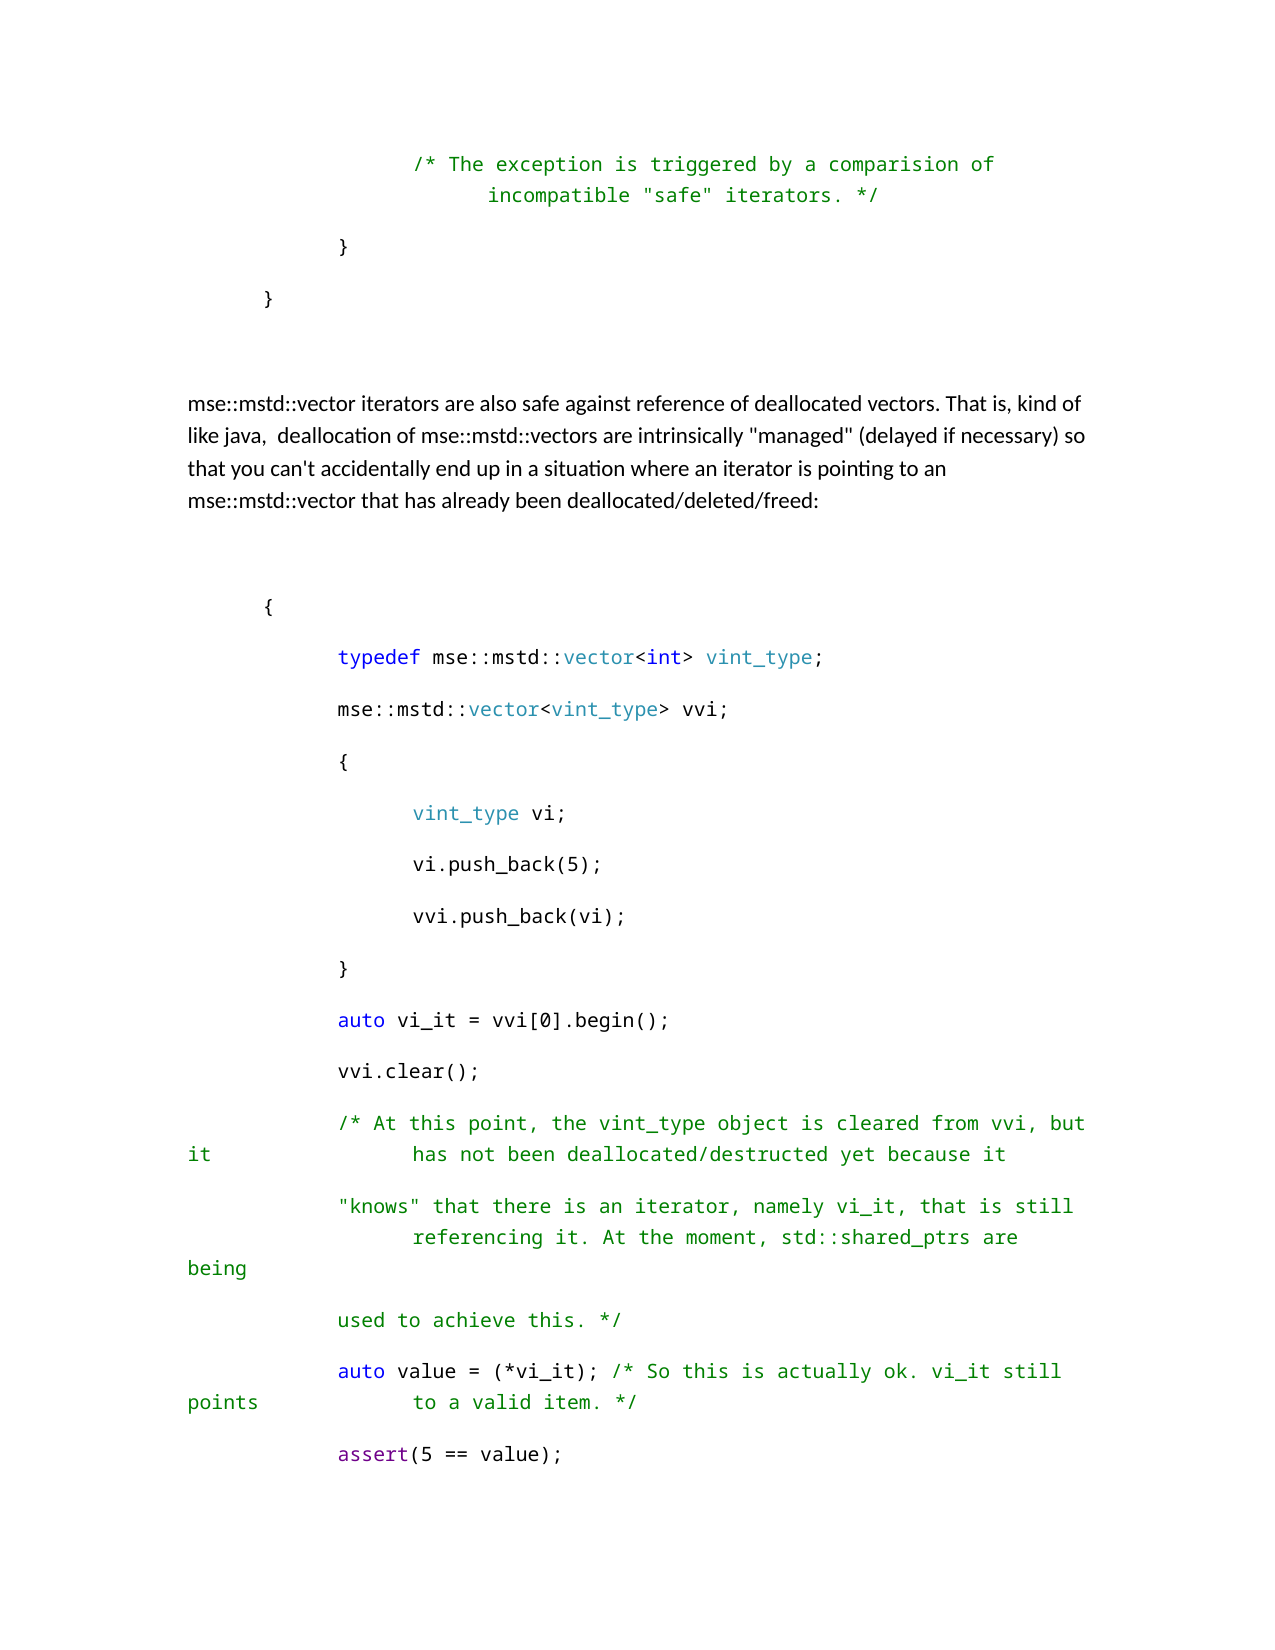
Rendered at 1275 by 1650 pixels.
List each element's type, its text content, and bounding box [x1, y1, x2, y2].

text } [187, 233, 1087, 260]
text vvi.push_back(vi); [187, 902, 1087, 929]
text mse::mstd::vector<vint_type> vvi; [187, 695, 1087, 722]
text vi.push_back(5); [187, 851, 1087, 878]
text } [187, 284, 1087, 311]
text { [187, 592, 1087, 619]
text assert(5 == value); [187, 1440, 1087, 1467]
text mse::mstd::vector iterators are also safe against reference of deallocated vectors. That is, kind of like java, deallocation of mse::mstd::vectors are intrinsically "managed" (delayed if necessary) so that you can't accidentally end up in a situation where an iterator is pointing to an mse::mstd::vector that has already been deallocated/deleted/freed: [187, 389, 1087, 514]
text auto vi_it = vvi[0].begin(); [187, 1006, 1087, 1033]
text vint_type vi; [187, 799, 1087, 826]
text /* The exception is triggered by a comparision of incompatible "safe" iterators. */ [187, 150, 1087, 208]
text vvi.clear(); [187, 1058, 1087, 1085]
text used to achieve this. */ [187, 1306, 1087, 1333]
text auto value = (*vi_it); /* So this is actually ok. vi_it still points to a valid item. */ [187, 1358, 1087, 1416]
text /* At this point, the vint_type object is cleared from vvi, but it has not been deallocated/destructed yet because it [187, 1109, 1087, 1167]
text "knows" that there is an iterator, namely vi_it, that is still referencing it. At the moment, std::shared_ptrs are being [187, 1192, 1087, 1281]
text { [187, 747, 1087, 774]
text } [187, 954, 1087, 981]
text typedef mse::mstd::vector<int> vint_type; [187, 644, 1087, 671]
